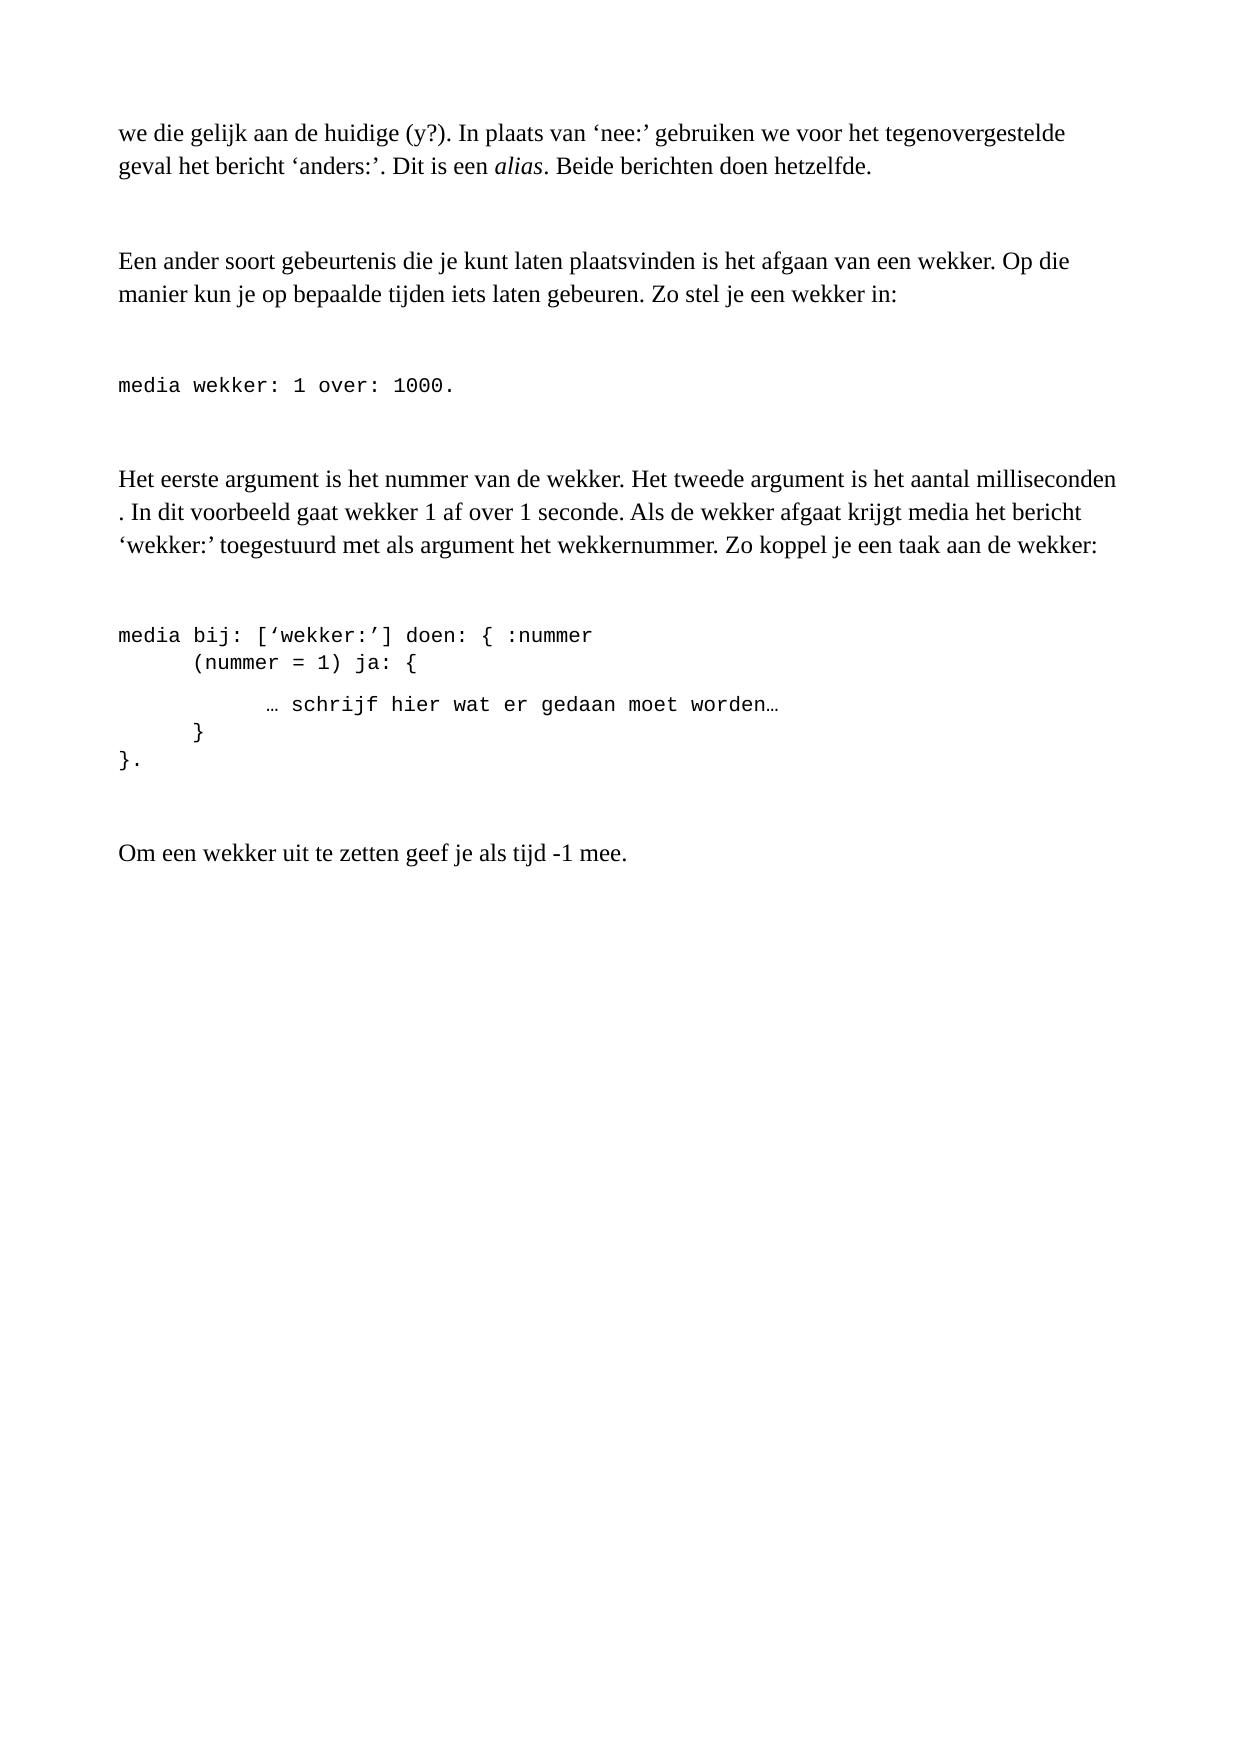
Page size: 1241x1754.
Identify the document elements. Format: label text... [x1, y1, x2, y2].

text media bij: [‘wekker:’] doen: { :nummer (nummer = 1) ja: { [118, 625, 1122, 676]
text Om een wekker uit te zetten geef je als tijd -1 mee. [118, 838, 1122, 867]
text … schrijf hier wat er gedaan moet worden… } }. [118, 694, 1122, 772]
text Een ander soort gebeurtenis die je kunt laten plaatsvinden is het afgaan van een wekker. Op die manier kun je op bepaalde tijden iets laten gebeuren. Zo stel je een wekker in: [118, 246, 1122, 308]
text we die gelijk aan de huidige (y?). In plaats van ‘nee:’ gebruiken we voor het tegenovergestelde geval het bericht ‘anders:’. Dit is een alias. Beide berichten doen hetzelfde. [118, 118, 1122, 180]
text media wekker: 1 over: 1000. [118, 374, 1122, 398]
text Het eerste argument is het nummer van de wekker. Het tweede argument is het aantal milliseconden . In dit voorbeeld gaat wekker 1 af over 1 seconde. Als de wekker afgaat krijgt media het bericht ‘wekker:’ toegestuurd met als argument het wekkernummer. Zo koppel je een taak aan de wekker: [118, 464, 1122, 559]
